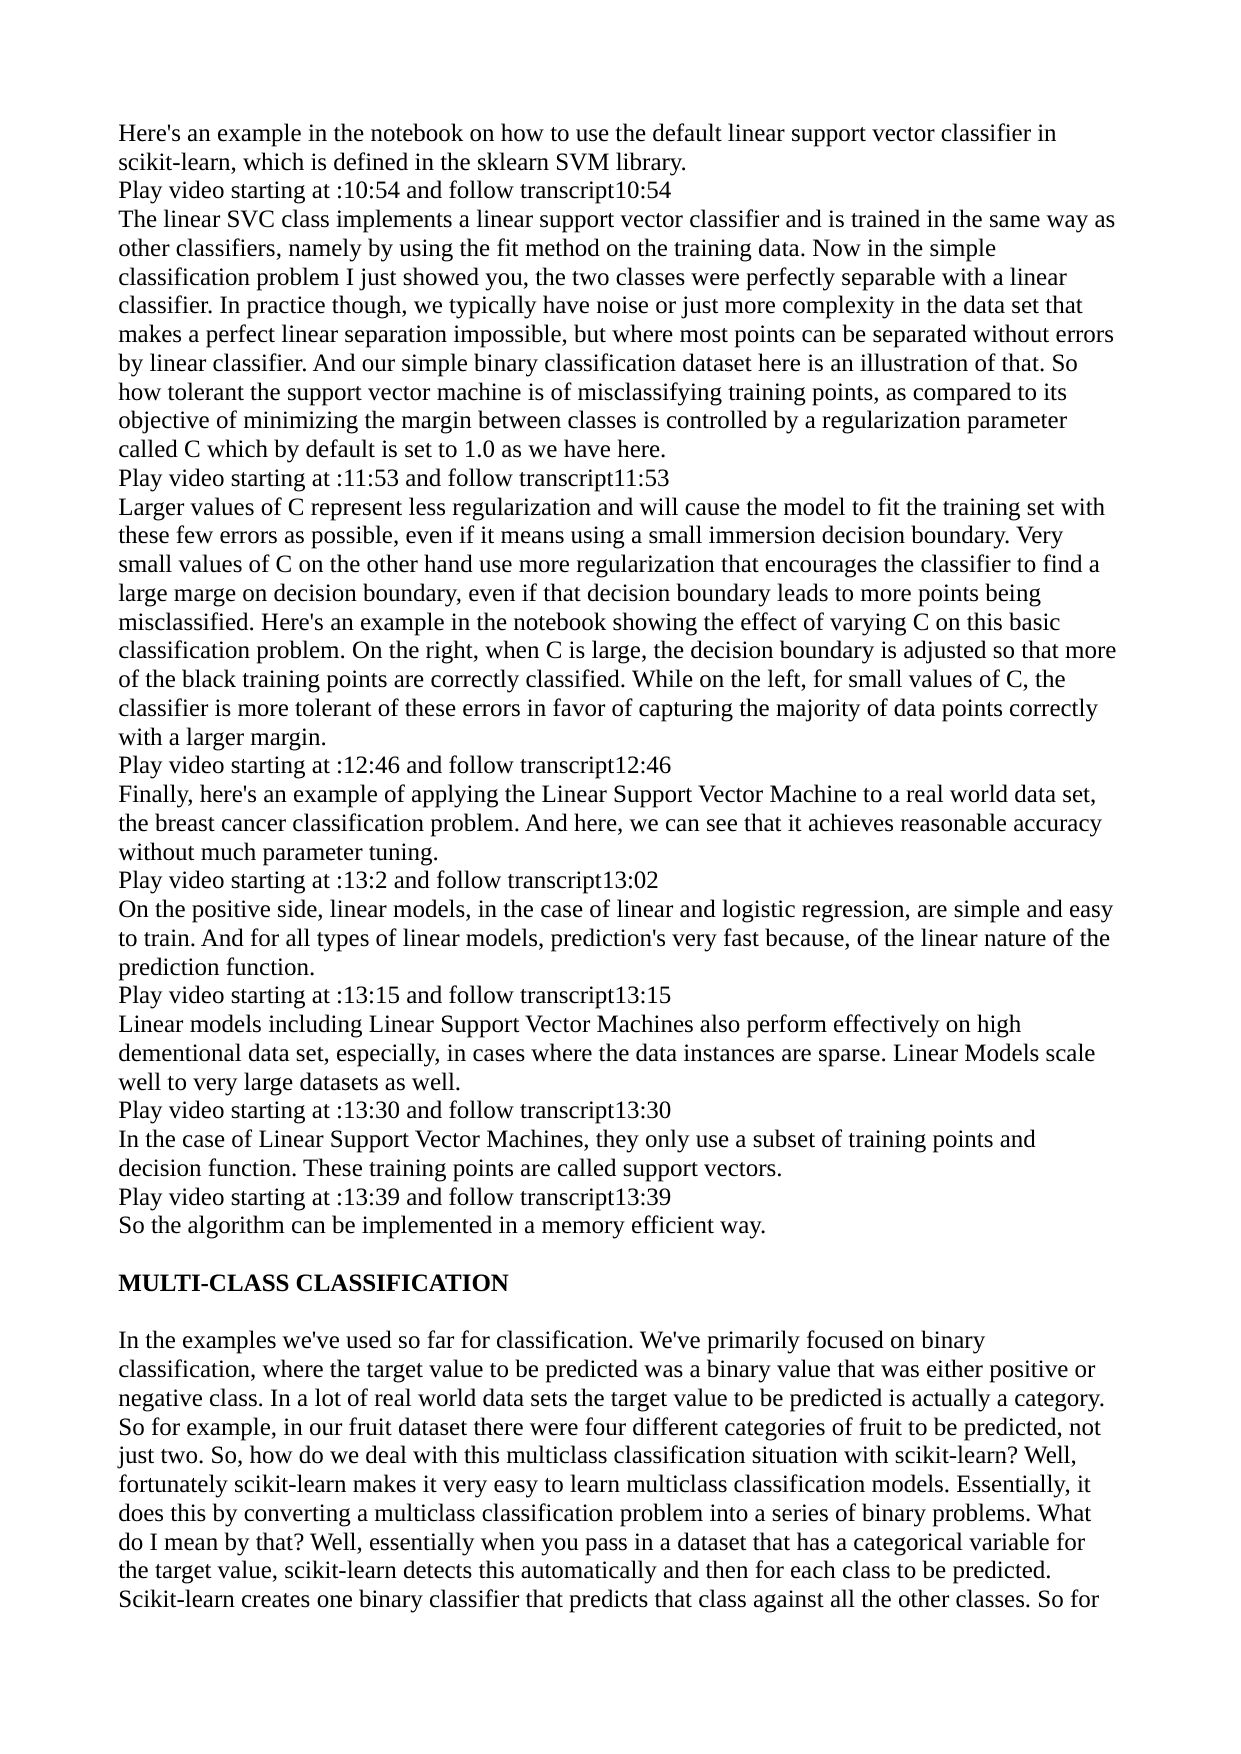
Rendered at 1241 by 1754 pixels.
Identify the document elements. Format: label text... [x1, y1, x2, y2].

text Here's an example in the notebook on how to use the default linear support vector classifier in scikit-learn, which is defined in the sklearn SVM library. [118, 118, 1122, 176]
text Play video starting at :13:15 and follow transcript13:15 [118, 981, 1122, 1009]
text Play video starting at :11:53 and follow transcript11:53 [118, 463, 1122, 492]
text Linear models including Linear Support Vector Machines also perform effectively on high dementional data set, especially, in cases where the data instances are sparse. Linear Models scale well to very large datasets as well. [118, 1009, 1122, 1096]
text In the examples we've used so far for classification. We've primarily focused on binary classification, where the target value to be predicted was a binary value that was either positive or negative class. In a lot of real world data sets the target value to be predicted is actually a category. So for example, in our fruit dataset there were four different categories of fruit to be predicted, not just two. So, how do we deal with this multiclass classification situation with scikit-learn? Well, fortunately scikit-learn makes it very easy to learn multiclass classification models. Essentially, it does this by converting a multiclass classification problem into a series of binary problems. What do I mean by that? Well, essentially when you pass in a dataset that has a categorical variable for the target value, scikit-learn detects this automatically and then for each class to be predicted. Scikit-learn creates one binary classifier that predicts that class against all the other classes. So for [118, 1326, 1122, 1613]
text Finally, here's an example of applying the Linear Support Vector Machine to a real world data set, the breast cancer classification problem. And here, we can see that it achieves reasonable accuracy without much parameter tuning. [118, 779, 1122, 866]
text So the algorithm can be implemented in a memory efficient way. [118, 1211, 1122, 1239]
text Play video starting at :10:54 and follow transcript10:54 [118, 176, 1122, 204]
text The linear SVC class implements a linear support vector classifier and is trained in the same way as other classifiers, namely by using the fit method on the training data. Now in the simple classification problem I just showed you, the two classes were perfectly separable with a linear classifier. In practice though, we typically have noise or just more complexity in the data set that makes a perfect linear separation impossible, but where most points can be separated without errors by linear classifier. And our simple binary classification dataset here is an illustration of that. So how tolerant the support vector machine is of misclassifying training points, as compared to its objective of minimizing the margin between classes is controlled by a regularization parameter called C which by default is set to 1.0 as we have here. [118, 204, 1122, 463]
text MULTI-CLASS CLASSIFICATION [118, 1268, 1122, 1297]
text Play video starting at :12:46 and follow transcript12:46 [118, 751, 1122, 779]
text Play video starting at :13:30 and follow transcript13:30 [118, 1096, 1122, 1124]
text On the positive side, linear models, in the case of linear and logistic regression, are simple and easy to train. And for all types of linear models, prediction's very fast because, of the linear nature of the prediction function. [118, 894, 1122, 981]
text Play video starting at :13:39 and follow transcript13:39 [118, 1182, 1122, 1211]
text In the case of Linear Support Vector Machines, they only use a subset of training points and decision function. These training points are called support vectors. [118, 1124, 1122, 1182]
text Larger values of C represent less regularization and will cause the model to fit the training set with these few errors as possible, even if it means using a small immersion decision boundary. Very small values of C on the other hand use more regularization that encourages the classifier to find a large marge on decision boundary, even if that decision boundary leads to more points being misclassified. Here's an example in the notebook showing the effect of varying C on this basic classification problem. On the right, when C is large, the decision boundary is adjusted so that more of the black training points are correctly classified. While on the left, for small values of C, the classifier is more tolerant of these errors in favor of capturing the majority of data points correctly with a larger margin. [118, 492, 1122, 751]
text Play video starting at :13:2 and follow transcript13:02 [118, 866, 1122, 894]
